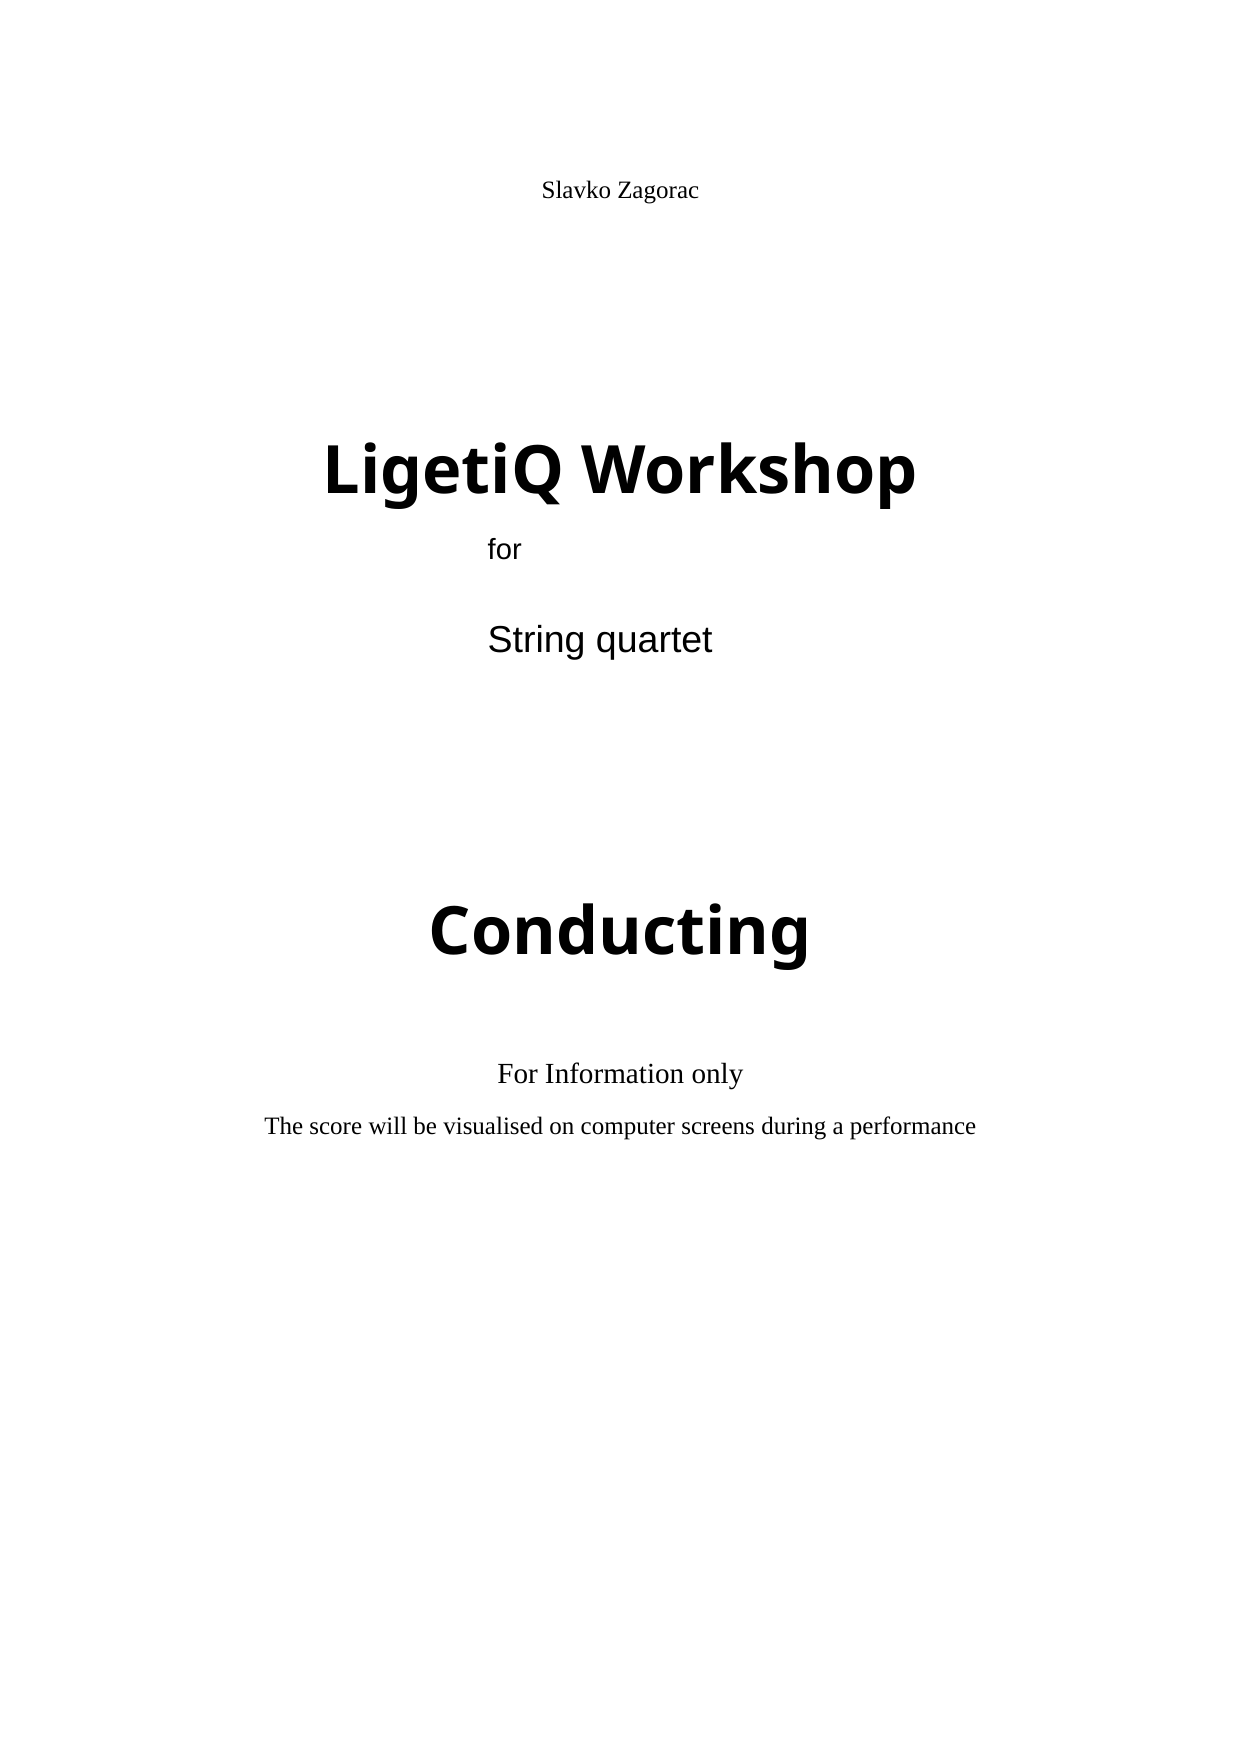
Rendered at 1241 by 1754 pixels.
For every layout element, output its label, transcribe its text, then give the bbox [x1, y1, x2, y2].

subtitle LigetiQ Workshop [118, 422, 1122, 513]
subtitle String quartet [487, 584, 1122, 704]
subtitle for [487, 532, 1122, 565]
text Slavko Zagorac [118, 176, 1122, 204]
text Conducting [118, 883, 1122, 974]
text For Information only [118, 1056, 1122, 1089]
text The score will be visualised on computer screens during a performance [118, 1111, 1122, 1139]
